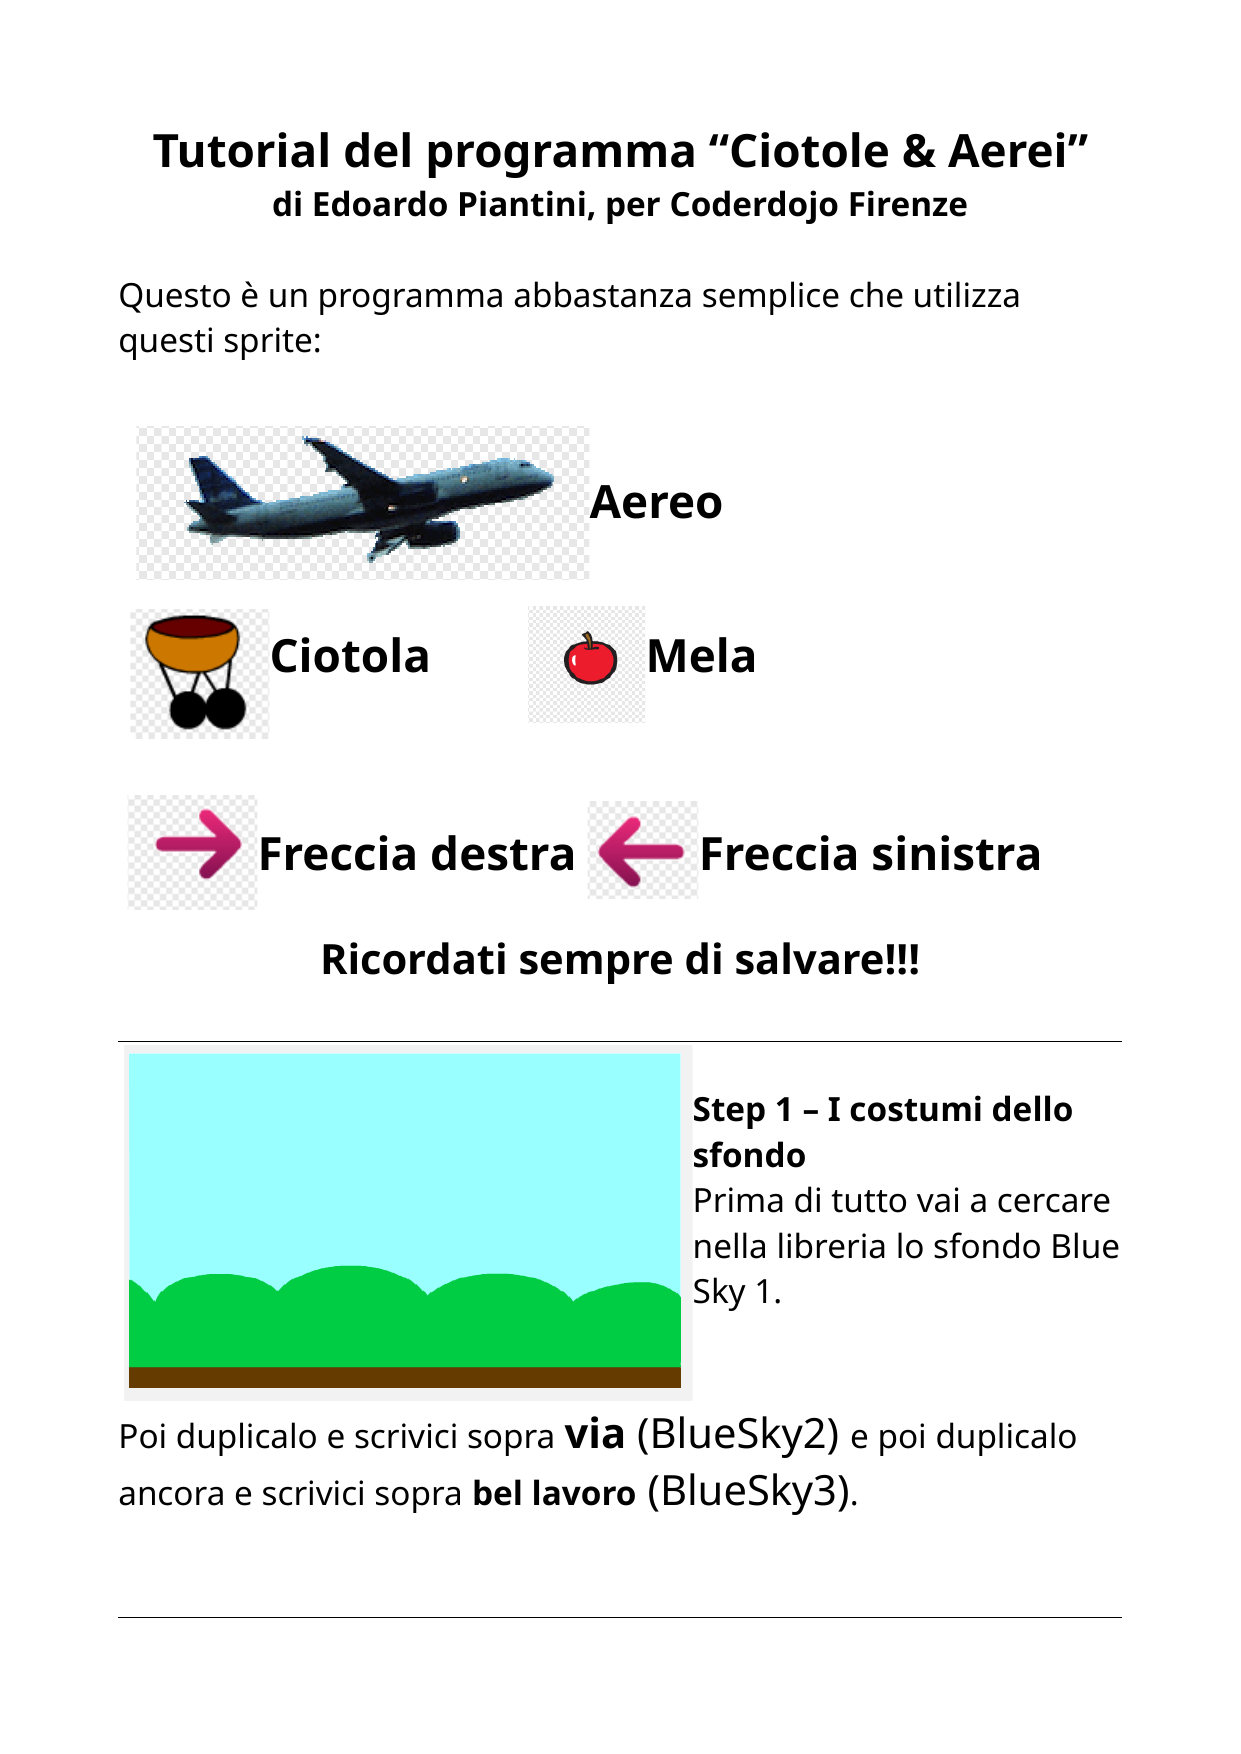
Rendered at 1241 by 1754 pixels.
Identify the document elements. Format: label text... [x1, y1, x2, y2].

text [118, 470, 136, 532]
text Ciotola [270, 623, 528, 686]
text Poi duplicalo e scrivici sopra via (BlueSky2) e poi duplicalo ancora e scrivici sopra bel lavoro (BlueSky3). [118, 1404, 1122, 1518]
picture [136, 426, 590, 580]
text [118, 623, 130, 686]
text Freccia sinistra [699, 822, 1122, 884]
text Questo è un programma abbastanza semplice che utilizza questi sprite: [118, 271, 1122, 362]
text Aereo [590, 470, 1122, 532]
text Tutorial del programma “Ciotole & Aerei” [118, 118, 1122, 181]
text Freccia destra [258, 822, 587, 884]
picture [127, 795, 258, 910]
text di Edoardo Piantini, per Coderdojo Firenze [118, 181, 1122, 226]
picture [587, 801, 699, 899]
text Ricordati sempre di salvare!!! [118, 930, 1122, 986]
text Mela [646, 623, 1122, 686]
text Step 1 – I costumi dello sfondo [693, 1086, 1122, 1177]
text Prima di tutto vai a cercare nella libreria lo sfondo Blue Sky 1. [693, 1177, 1122, 1313]
picture [528, 606, 646, 723]
picture [124, 1045, 693, 1401]
picture [130, 609, 270, 739]
